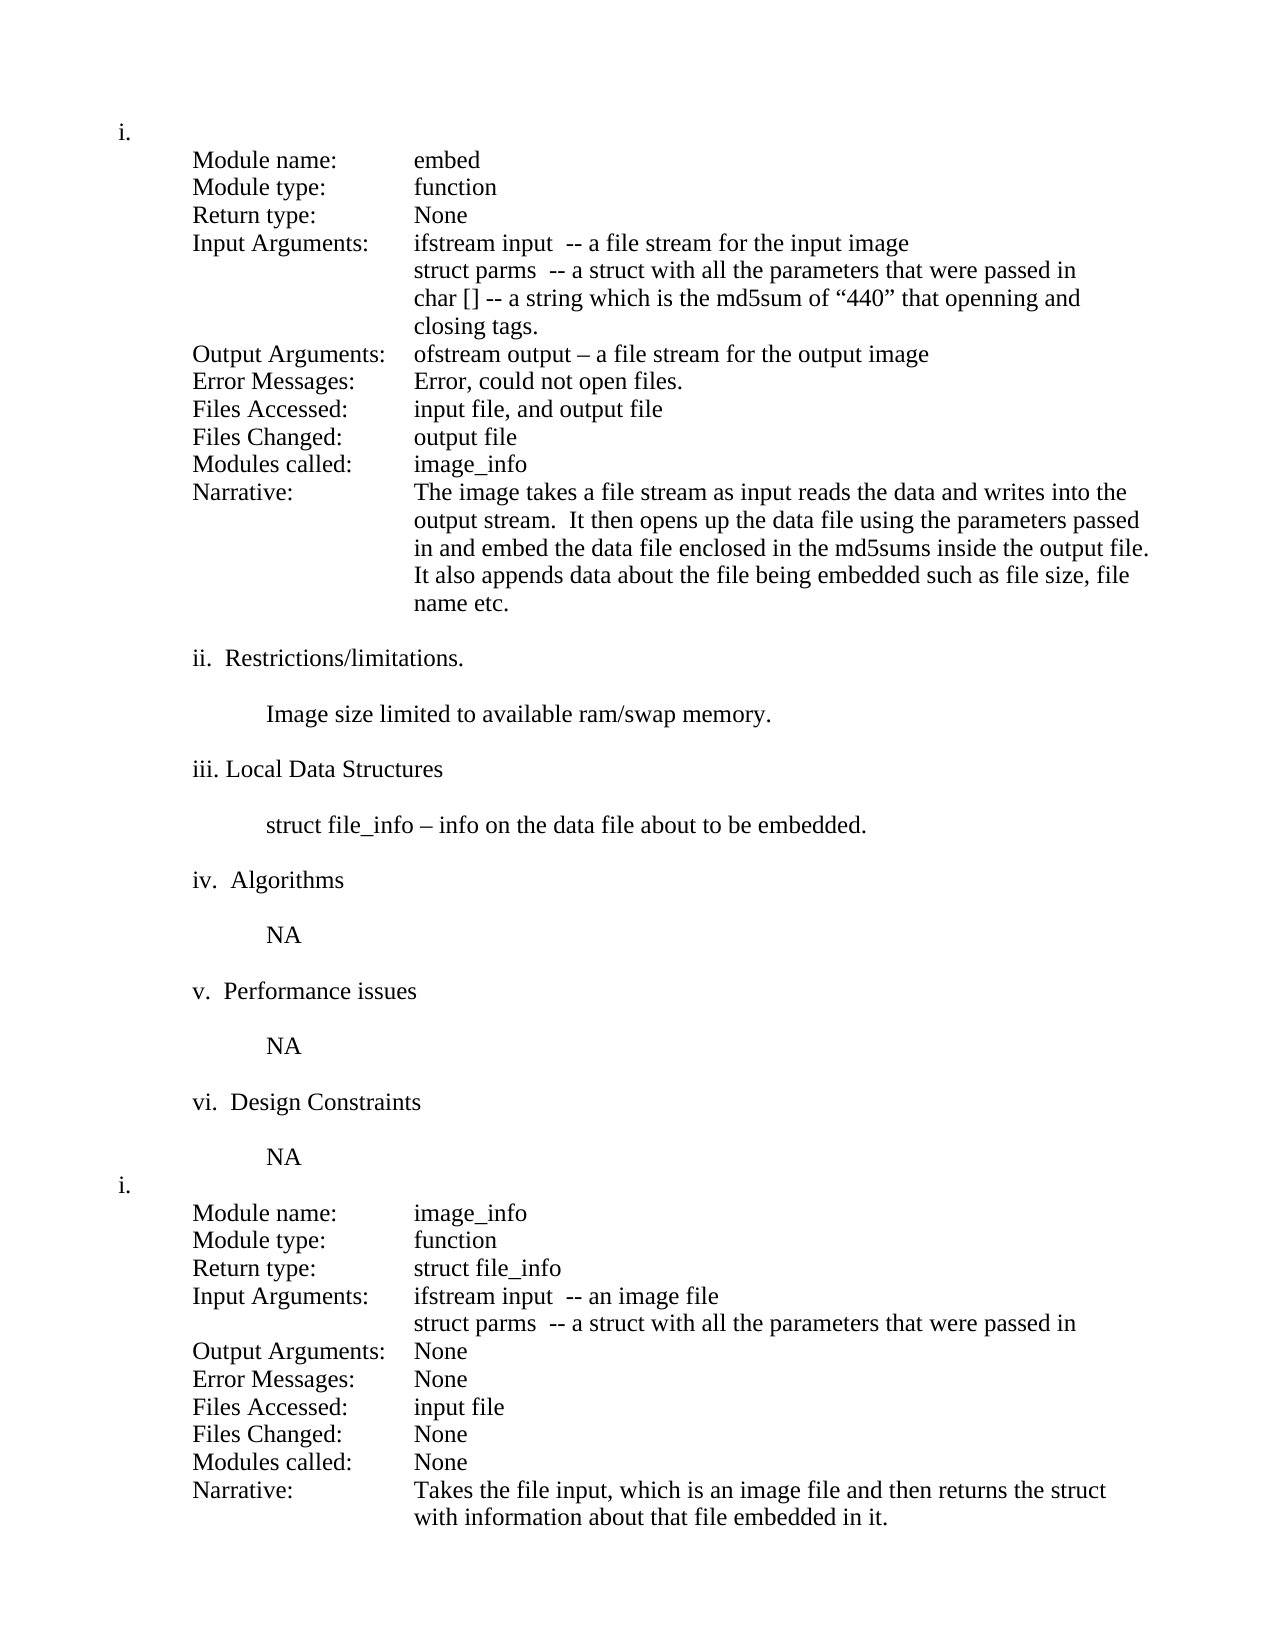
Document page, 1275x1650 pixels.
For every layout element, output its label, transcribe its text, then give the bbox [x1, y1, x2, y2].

text i. Module name: embed [118, 118, 1157, 173]
text char [] -- a string which is the md5sum of “440” that openning and [118, 284, 1157, 312]
text Error Messages: None [118, 1365, 1157, 1393]
text Files Changed: None [118, 1420, 1157, 1448]
text Narrative: The image takes a file stream as input reads the data and writes into the output stream. It then opens up the data file using the parameters passed in and embed the data file enclosed in the md5sums inside the output file. It also appends data about the file being embedded such as file size, file name etc. [118, 478, 1157, 617]
text Module type: function [118, 173, 1157, 201]
text Error Messages: Error, could not open files. [118, 367, 1157, 395]
text Modules called: image_info [118, 451, 1157, 478]
text Return type: None [118, 201, 1157, 229]
text Input Arguments: ifstream input -- a file stream for the input image [118, 229, 1157, 257]
text Files Changed: output file [118, 423, 1157, 451]
text Output Arguments: None [118, 1337, 1157, 1365]
text Files Accessed: input file [118, 1393, 1157, 1420]
text iii. Local Data Structures struct file_info – info on the data file about to be embedded. iv. Algorithms NA v. Performance issues NA vi. Design Constraints [118, 755, 1157, 1116]
text Module type: function [118, 1226, 1157, 1254]
text Return type: struct file_info [118, 1254, 1157, 1282]
text Files Accessed: input file, and output file [118, 395, 1157, 423]
text ii. Restrictions/limitations. [118, 644, 1157, 672]
text Input Arguments: ifstream input -- an image file [118, 1282, 1157, 1309]
text Image size limited to available ram/swap memory. [118, 672, 1157, 755]
text struct parms -- a struct with all the parameters that were passed in [118, 1309, 1157, 1337]
text Narrative: Takes the file input, which is an image file and then returns the struct with information about that file embedded in it. [118, 1476, 1157, 1531]
text Output Arguments: ofstream output – a file stream for the output image [118, 340, 1157, 367]
text Module name: image_info [118, 1199, 1157, 1226]
text NA [118, 1116, 1157, 1171]
text Modules called: None [118, 1448, 1157, 1476]
text i. [118, 1171, 1157, 1199]
text struct parms -- a struct with all the parameters that were passed in [118, 257, 1157, 284]
text closing tags. [118, 312, 1157, 340]
